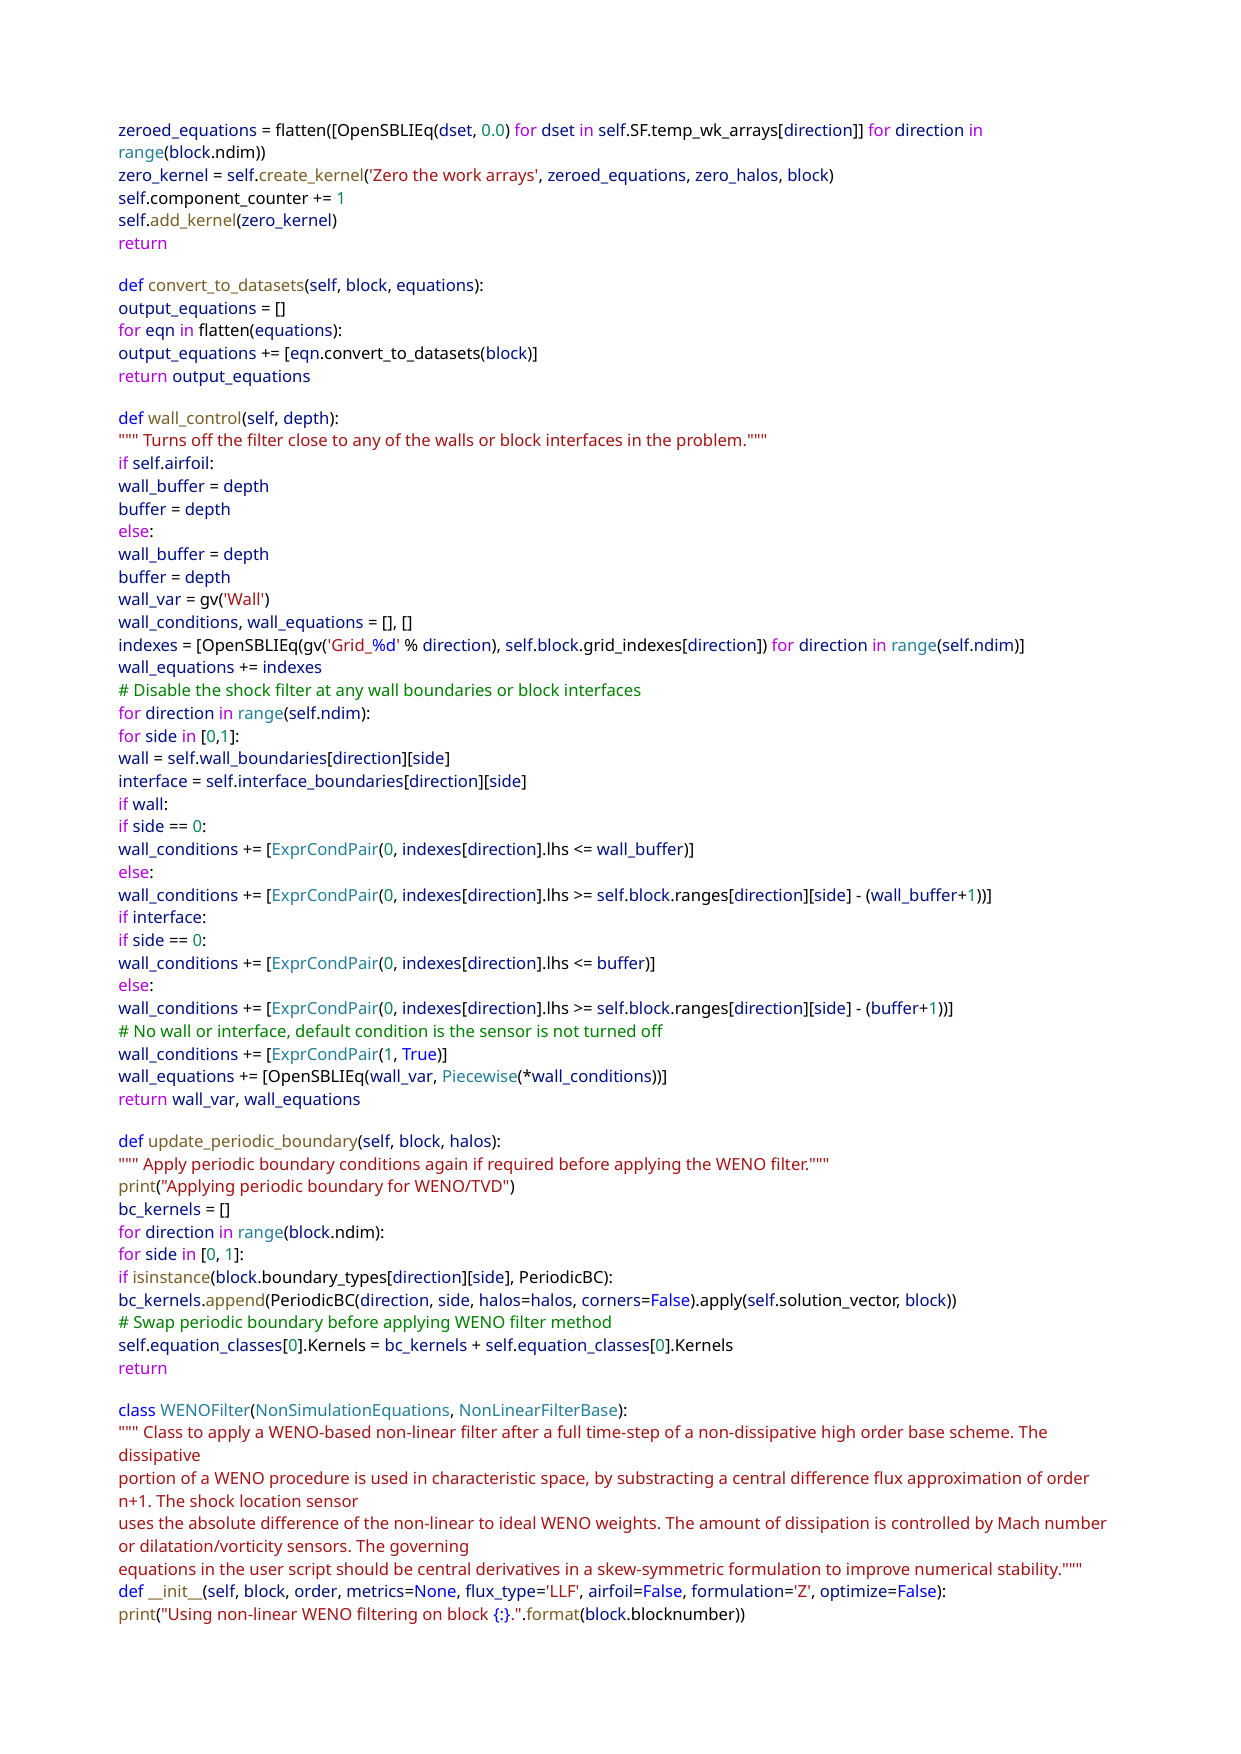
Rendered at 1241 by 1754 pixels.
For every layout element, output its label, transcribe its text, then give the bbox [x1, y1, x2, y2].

text bc_kernels = [] [118, 1197, 1122, 1220]
text wall_conditions += [ExprCondPair(0, indexes[direction].lhs <= wall_buffer)] [118, 838, 1122, 860]
text # Disable the shock filter at any wall boundaries or block interfaces [118, 679, 1122, 701]
text wall_buffer = depth [118, 474, 1122, 497]
text self.add_kernel(zero_kernel) [118, 209, 1122, 232]
text wall = self.wall_boundaries[direction][side] [118, 747, 1122, 769]
text for direction in range(block.ndim): [118, 1220, 1122, 1243]
text # No wall or interface, default condition is the sensor is not turned off [118, 1019, 1122, 1042]
text class WENOFilter(NonSimulationEquations, NonLinearFilterBase): [118, 1398, 1122, 1421]
text for direction in range(self.ndim): [118, 701, 1122, 724]
text else: [118, 974, 1122, 997]
text return [118, 232, 1122, 254]
text if self.airfoil: [118, 452, 1122, 474]
text bc_kernels.append(PeriodicBC(direction, side, halos=halos, corners=False).apply(self.solution_vector, block)) [118, 1288, 1122, 1311]
text uses the absolute difference of the non-linear to ideal WENO weights. The amount of dissipation is controlled by Mach number or dilatation/vorticity sensors. The governing [118, 1512, 1122, 1557]
text if wall: [118, 792, 1122, 815]
text for side in [0, 1]: [118, 1243, 1122, 1266]
text """ Turns off the filter close to any of the walls or block interfaces in the problem.""" [118, 429, 1122, 452]
text else: [118, 860, 1122, 883]
text buffer = depth [118, 497, 1122, 520]
text output_equations += [eqn.convert_to_datasets(block)] [118, 342, 1122, 364]
text return [118, 1356, 1122, 1379]
text indexes = [OpenSBLIEq(gv('Grid_%d' % direction), self.block.grid_indexes[direction]) for direction in range(self.ndim)] [118, 633, 1122, 656]
text output_equations = [] [118, 296, 1122, 319]
text interface = self.interface_boundaries[direction][side] [118, 769, 1122, 792]
text wall_var = gv('Wall') [118, 588, 1122, 611]
text wall_conditions += [ExprCondPair(0, indexes[direction].lhs >= self.block.ranges[direction][side] - (wall_buffer+1))] [118, 883, 1122, 906]
text def convert_to_datasets(self, block, equations): [118, 273, 1122, 296]
text equations in the user script should be central derivatives in a skew-symmetric formulation to improve numerical stability.""" [118, 1557, 1122, 1580]
text wall_conditions, wall_equations = [], [] [118, 611, 1122, 633]
text wall_buffer = depth [118, 542, 1122, 565]
text zeroed_equations = flatten([OpenSBLIEq(dset, 0.0) for dset in self.SF.temp_wk_arrays[direction]] for direction in range(block.ndim)) [118, 118, 1122, 163]
text wall_conditions += [ExprCondPair(0, indexes[direction].lhs >= self.block.ranges[direction][side] - (buffer+1))] [118, 997, 1122, 1019]
text else: [118, 520, 1122, 542]
text print("Using non-linear WENO filtering on block {:}.".format(block.blocknumber)) [118, 1603, 1122, 1625]
text for eqn in flatten(equations): [118, 319, 1122, 342]
text if side == 0: [118, 928, 1122, 951]
text def update_periodic_boundary(self, block, halos): [118, 1129, 1122, 1152]
text buffer = depth [118, 565, 1122, 588]
text if side == 0: [118, 815, 1122, 838]
text print("Applying periodic boundary for WENO/TVD") [118, 1175, 1122, 1197]
text def wall_control(self, depth): [118, 406, 1122, 429]
text zero_kernel = self.create_kernel('Zero the work arrays', zeroed_equations, zero_halos, block) [118, 163, 1122, 186]
text return output_equations [118, 364, 1122, 387]
text if interface: [118, 906, 1122, 928]
text """ Class to apply a WENO-based non-linear filter after a full time-step of a non-dissipative high order base scheme. The dissipative [118, 1421, 1122, 1466]
text def __init__(self, block, order, metrics=None, flux_type='LLF', airfoil=False, formulation='Z', optimize=False): [118, 1580, 1122, 1603]
text wall_conditions += [ExprCondPair(1, True)] [118, 1042, 1122, 1065]
text wall_conditions += [ExprCondPair(0, indexes[direction].lhs <= buffer)] [118, 951, 1122, 974]
text return wall_var, wall_equations [118, 1087, 1122, 1110]
text for side in [0,1]: [118, 724, 1122, 747]
text wall_equations += [OpenSBLIEq(wall_var, Piecewise(*wall_conditions))] [118, 1065, 1122, 1087]
text # Swap periodic boundary before applying WENO filter method [118, 1311, 1122, 1334]
text self.equation_classes[0].Kernels = bc_kernels + self.equation_classes[0].Kernels [118, 1334, 1122, 1356]
text if isinstance(block.boundary_types[direction][side], PeriodicBC): [118, 1266, 1122, 1288]
text portion of a WENO procedure is used in characteristic space, by substracting a central difference flux approximation of order n+1. The shock location sensor [118, 1466, 1122, 1512]
text """ Apply periodic boundary conditions again if required before applying the WENO filter.""" [118, 1152, 1122, 1175]
text wall_equations += indexes [118, 656, 1122, 679]
text self.component_counter += 1 [118, 186, 1122, 209]
